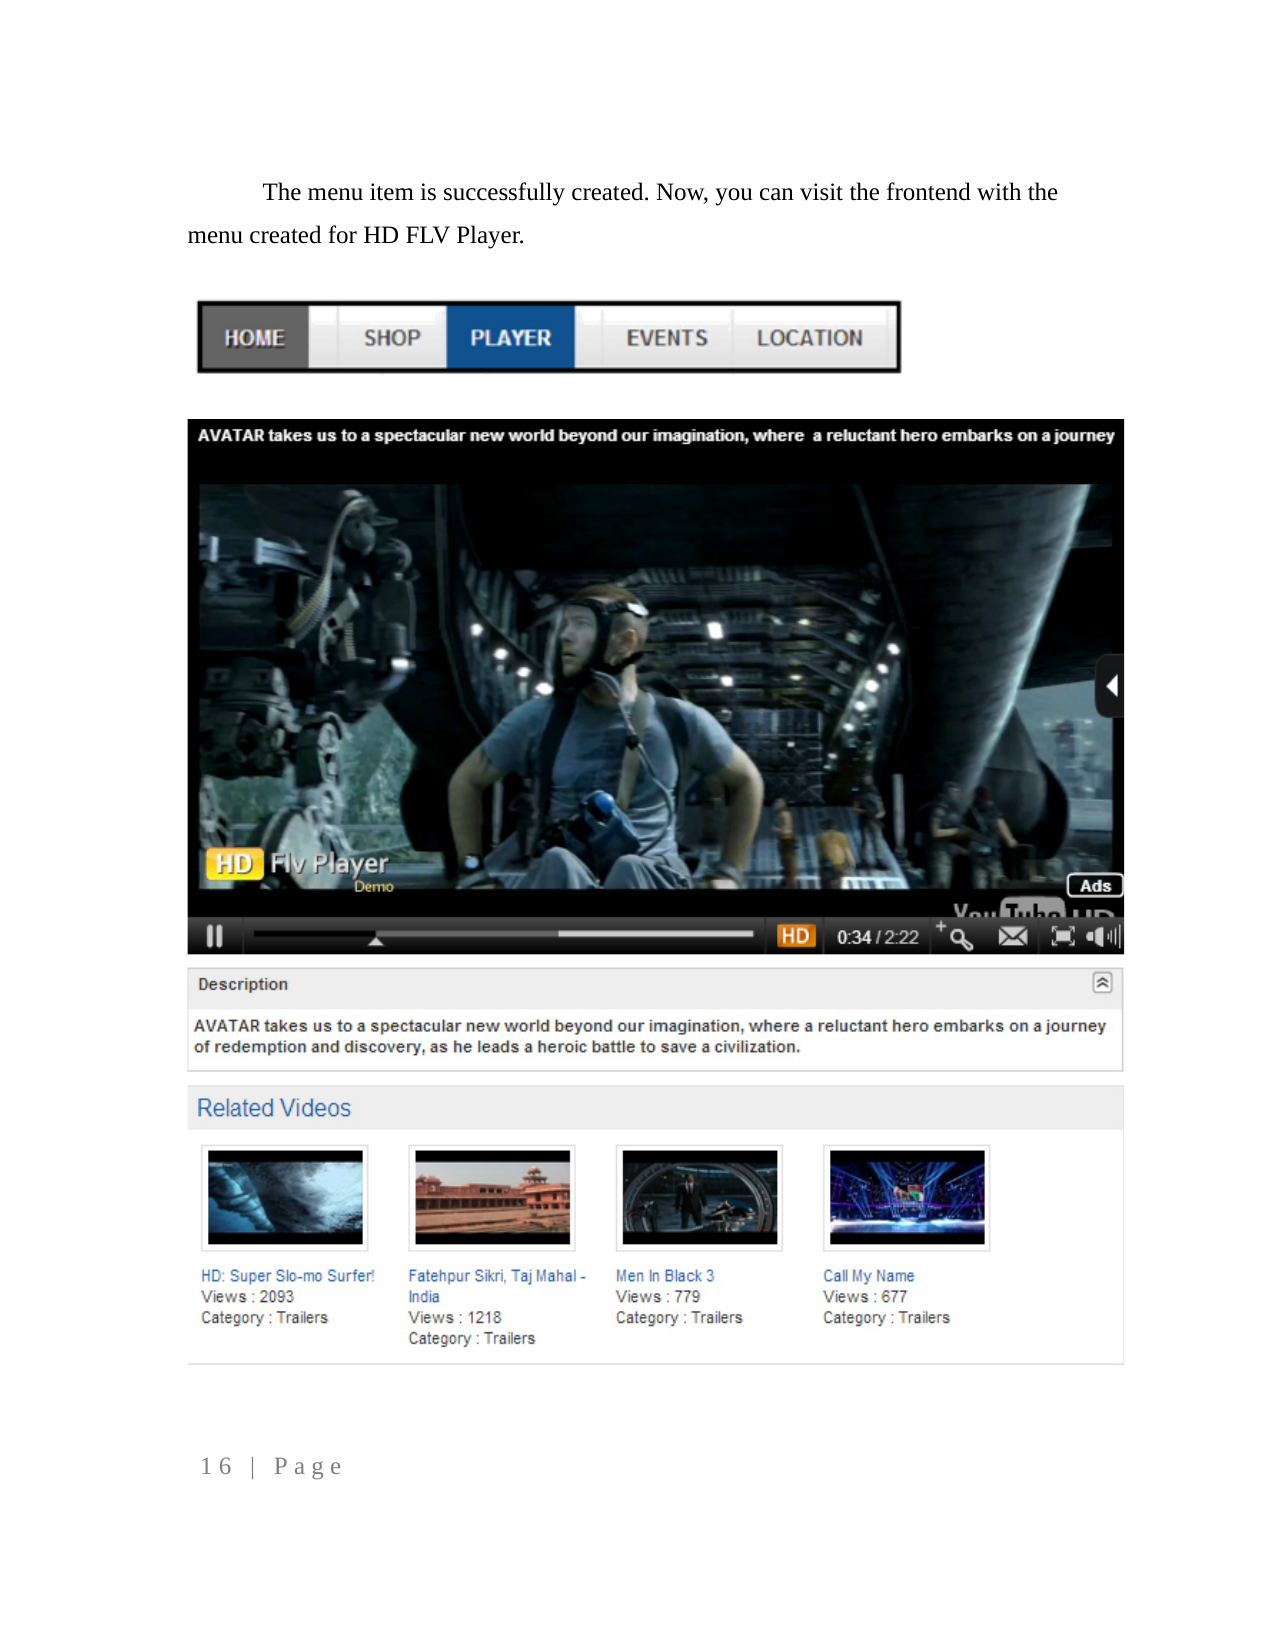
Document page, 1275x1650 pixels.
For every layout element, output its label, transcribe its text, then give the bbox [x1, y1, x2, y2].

picture [187, 292, 919, 391]
text 46 | Page [187, 1451, 1141, 1480]
picture [187, 419, 1125, 1365]
text The menu item is successfully created. Now, you can visit the frontend with the menu created for HD FLV Player. [187, 177, 1096, 249]
